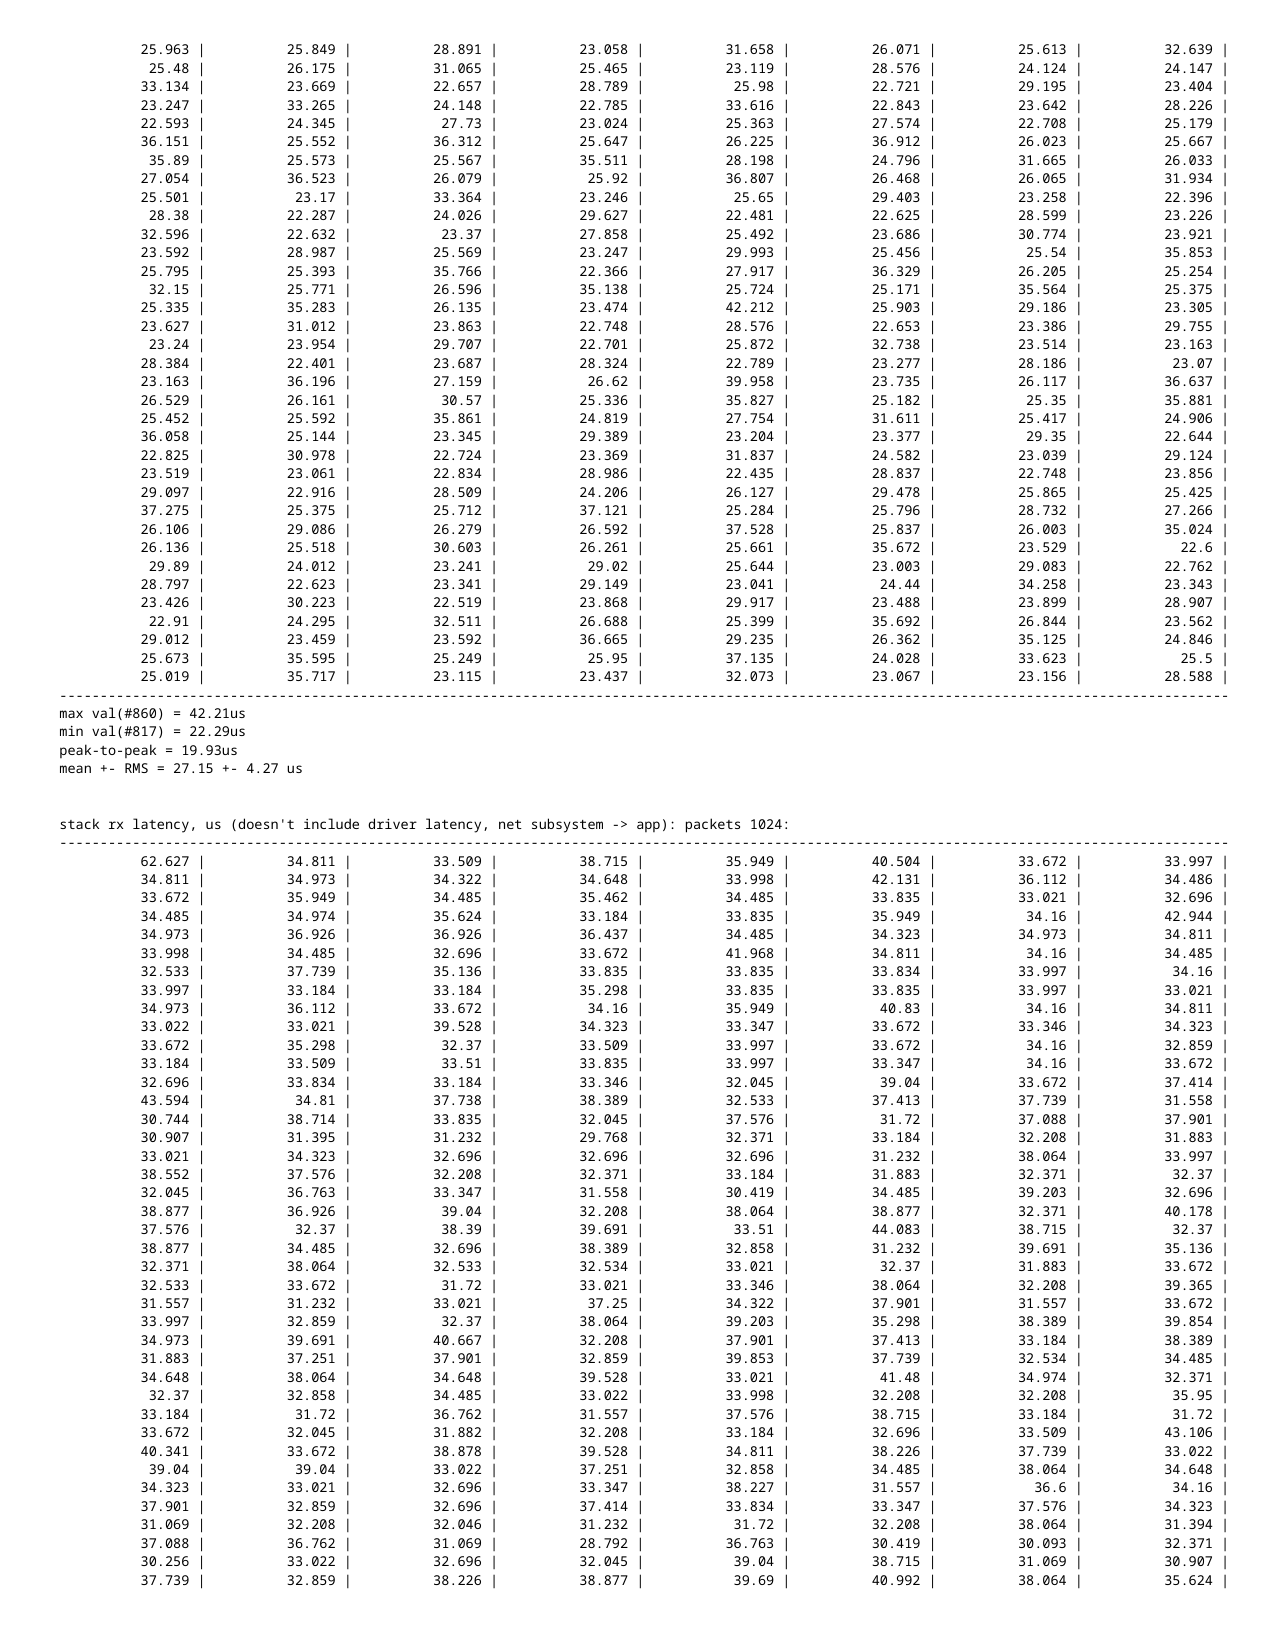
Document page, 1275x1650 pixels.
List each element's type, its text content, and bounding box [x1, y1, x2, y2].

text 25.673 | 35.595 | 25.249 | 25.95 | 37.135 | 24.028 | 33.623 | 25.5 | [59, 649, 1231, 667]
text 34.973 | 36.112 | 33.672 | 34.16 | 35.949 | 40.83 | 34.16 | 34.811 | [59, 999, 1231, 1017]
text 34.811 | 34.973 | 34.322 | 34.648 | 33.998 | 42.131 | 36.112 | 34.486 | [59, 870, 1231, 888]
text 32.533 | 33.672 | 31.72 | 33.021 | 33.346 | 38.064 | 32.208 | 39.365 | [59, 1276, 1231, 1294]
text 30.907 | 31.395 | 31.232 | 29.768 | 32.371 | 33.184 | 32.208 | 31.883 | [59, 1128, 1231, 1146]
text 33.997 | 33.184 | 33.184 | 35.298 | 33.835 | 33.835 | 33.997 | 33.021 | [59, 981, 1231, 999]
text 32.045 | 36.763 | 33.347 | 31.558 | 30.419 | 34.485 | 39.203 | 32.696 | [59, 1183, 1231, 1202]
text 31.883 | 37.251 | 37.901 | 32.859 | 39.853 | 37.739 | 32.534 | 34.485 | [59, 1349, 1231, 1368]
text 62.627 | 34.811 | 33.509 | 38.715 | 35.949 | 40.504 | 33.672 | 33.997 | [59, 851, 1231, 870]
text 23.592 | 28.987 | 25.569 | 23.247 | 29.993 | 25.456 | 25.54 | 35.853 | [59, 243, 1231, 261]
text 37.275 | 25.375 | 25.712 | 37.121 | 25.284 | 25.796 | 28.732 | 27.266 | [59, 501, 1231, 519]
text 33.022 | 33.021 | 39.528 | 34.323 | 33.347 | 33.672 | 33.346 | 34.323 | [59, 1017, 1231, 1036]
text 29.097 | 22.916 | 28.509 | 24.206 | 26.127 | 29.478 | 25.865 | 25.425 | [59, 483, 1231, 501]
text 32.371 | 38.064 | 32.533 | 32.534 | 33.021 | 32.37 | 31.883 | 33.672 | [59, 1257, 1231, 1276]
text 38.552 | 37.576 | 32.208 | 32.371 | 33.184 | 31.883 | 32.371 | 32.37 | [59, 1165, 1231, 1183]
text 31.557 | 31.232 | 33.021 | 37.25 | 34.322 | 37.901 | 31.557 | 33.672 | [59, 1294, 1231, 1312]
text 37.088 | 36.762 | 31.069 | 28.792 | 36.763 | 30.419 | 30.093 | 32.371 | [59, 1534, 1231, 1552]
text 37.739 | 32.859 | 38.226 | 38.877 | 39.69 | 40.992 | 38.064 | 35.624 | [59, 1571, 1231, 1589]
text 30.256 | 33.022 | 32.696 | 32.045 | 39.04 | 38.715 | 31.069 | 30.907 | [59, 1552, 1231, 1571]
text 22.825 | 30.978 | 22.724 | 23.369 | 31.837 | 24.582 | 23.039 | 29.124 | [59, 446, 1231, 464]
text 34.973 | 39.691 | 40.667 | 32.208 | 37.901 | 37.413 | 33.184 | 38.389 | [59, 1331, 1231, 1349]
text 33.998 | 34.485 | 32.696 | 33.672 | 41.968 | 34.811 | 34.16 | 34.485 | [59, 944, 1231, 962]
text 26.136 | 25.518 | 30.603 | 26.261 | 25.661 | 35.672 | 23.529 | 22.6 | [59, 538, 1231, 556]
text max val(#860) = 42.21us [59, 704, 1231, 722]
text 23.163 | 36.196 | 27.159 | 26.62 | 39.958 | 23.735 | 26.117 | 36.637 | [59, 372, 1231, 391]
text 38.877 | 36.926 | 39.04 | 32.208 | 38.064 | 38.877 | 32.371 | 40.178 | [59, 1202, 1231, 1220]
text ------------------------------------------------------------------------------------------------------------------------------------------------ [59, 686, 1231, 704]
text 25.019 | 35.717 | 23.115 | 23.437 | 32.073 | 23.067 | 23.156 | 28.588 | [59, 667, 1231, 686]
text 33.184 | 31.72 | 36.762 | 31.557 | 37.576 | 38.715 | 33.184 | 31.72 | [59, 1404, 1231, 1423]
text peak-to-peak = 19.93us [59, 741, 1231, 759]
text 33.672 | 35.298 | 32.37 | 33.509 | 33.997 | 33.672 | 34.16 | 32.859 | [59, 1036, 1231, 1054]
text 34.648 | 38.064 | 34.648 | 39.528 | 33.021 | 41.48 | 34.974 | 32.371 | [59, 1368, 1231, 1386]
text 37.901 | 32.859 | 32.696 | 37.414 | 33.834 | 33.347 | 37.576 | 34.323 | [59, 1497, 1231, 1515]
text 32.37 | 32.858 | 34.485 | 33.022 | 33.998 | 32.208 | 32.208 | 35.95 | [59, 1386, 1231, 1404]
text 25.501 | 23.17 | 33.364 | 23.246 | 25.65 | 29.403 | 23.258 | 22.396 | [59, 188, 1231, 206]
text 28.384 | 22.401 | 23.687 | 28.324 | 22.789 | 23.277 | 28.186 | 23.07 | [59, 354, 1231, 372]
text 25.795 | 25.393 | 35.766 | 22.366 | 27.917 | 36.329 | 26.205 | 25.254 | [59, 261, 1231, 280]
text 32.15 | 25.771 | 26.596 | 35.138 | 25.724 | 25.171 | 35.564 | 25.375 | [59, 280, 1231, 298]
text 26.106 | 29.086 | 26.279 | 26.592 | 37.528 | 25.837 | 26.003 | 35.024 | [59, 519, 1231, 538]
text 36.151 | 25.552 | 36.312 | 25.647 | 26.225 | 36.912 | 26.023 | 25.667 | [59, 132, 1231, 151]
text 38.877 | 34.485 | 32.696 | 38.389 | 32.858 | 31.232 | 39.691 | 35.136 | [59, 1239, 1231, 1257]
text ------------------------------------------------------------------------------------------------------------------------------------------------ [59, 833, 1231, 851]
text 25.452 | 25.592 | 35.861 | 24.819 | 27.754 | 31.611 | 25.417 | 24.906 | [59, 409, 1231, 427]
text 36.058 | 25.144 | 23.345 | 29.389 | 23.204 | 23.377 | 29.35 | 22.644 | [59, 427, 1231, 446]
text 33.997 | 32.859 | 32.37 | 38.064 | 39.203 | 35.298 | 38.389 | 39.854 | [59, 1312, 1231, 1331]
text 28.797 | 22.623 | 23.341 | 29.149 | 23.041 | 24.44 | 34.258 | 23.343 | [59, 575, 1231, 593]
text 39.04 | 39.04 | 33.022 | 37.251 | 32.858 | 34.485 | 38.064 | 34.648 | [59, 1460, 1231, 1478]
text 27.054 | 36.523 | 26.079 | 25.92 | 36.807 | 26.468 | 26.065 | 31.934 | [59, 169, 1231, 188]
text 29.012 | 23.459 | 23.592 | 36.665 | 29.235 | 26.362 | 35.125 | 24.846 | [59, 630, 1231, 649]
text stack rx latency, us (doesn't include driver latency, net subsystem -> app): packets 1024: [59, 814, 1231, 833]
text 25.48 | 26.175 | 31.065 | 25.465 | 23.119 | 28.576 | 24.124 | 24.147 | [59, 59, 1231, 77]
text 31.069 | 32.208 | 32.046 | 31.232 | 31.72 | 32.208 | 38.064 | 31.394 | [59, 1515, 1231, 1534]
text 25.335 | 35.283 | 26.135 | 23.474 | 42.212 | 25.903 | 29.186 | 23.305 | [59, 298, 1231, 317]
text 28.38 | 22.287 | 24.026 | 29.627 | 22.481 | 22.625 | 28.599 | 23.226 | [59, 206, 1231, 224]
text 32.696 | 33.834 | 33.184 | 33.346 | 32.045 | 39.04 | 33.672 | 37.414 | [59, 1073, 1231, 1091]
text min val(#817) = 22.29us [59, 722, 1231, 741]
text 34.973 | 36.926 | 36.926 | 36.437 | 34.485 | 34.323 | 34.973 | 34.811 | [59, 925, 1231, 944]
text 23.519 | 23.061 | 22.834 | 28.986 | 22.435 | 28.837 | 22.748 | 23.856 | [59, 464, 1231, 483]
text 33.672 | 32.045 | 31.882 | 32.208 | 33.184 | 32.696 | 33.509 | 43.106 | [59, 1423, 1231, 1441]
text 22.593 | 24.345 | 27.73 | 23.024 | 25.363 | 27.574 | 22.708 | 25.179 | [59, 114, 1231, 132]
text 43.594 | 34.81 | 37.738 | 38.389 | 32.533 | 37.413 | 37.739 | 31.558 | [59, 1091, 1231, 1109]
text 26.529 | 26.161 | 30.57 | 25.336 | 35.827 | 25.182 | 25.35 | 35.881 | [59, 391, 1231, 409]
text 30.744 | 38.714 | 33.835 | 32.045 | 37.576 | 31.72 | 37.088 | 37.901 | [59, 1109, 1231, 1128]
text 33.672 | 35.949 | 34.485 | 35.462 | 34.485 | 33.835 | 33.021 | 32.696 | [59, 888, 1231, 907]
text 32.596 | 22.632 | 23.37 | 27.858 | 25.492 | 23.686 | 30.774 | 23.921 | [59, 224, 1231, 243]
text 23.627 | 31.012 | 23.863 | 22.748 | 28.576 | 22.653 | 23.386 | 29.755 | [59, 317, 1231, 335]
text 25.963 | 25.849 | 28.891 | 23.058 | 31.658 | 26.071 | 25.613 | 32.639 | [59, 40, 1231, 59]
text 33.184 | 33.509 | 33.51 | 33.835 | 33.997 | 33.347 | 34.16 | 33.672 | [59, 1054, 1231, 1073]
text 33.021 | 34.323 | 32.696 | 32.696 | 32.696 | 31.232 | 38.064 | 33.997 | [59, 1146, 1231, 1165]
text mean +- RMS = 27.15 +- 4.27 us [59, 759, 1231, 778]
text 37.576 | 32.37 | 38.39 | 39.691 | 33.51 | 44.083 | 38.715 | 32.37 | [59, 1220, 1231, 1239]
text 40.341 | 33.672 | 38.878 | 39.528 | 34.811 | 38.226 | 37.739 | 33.022 | [59, 1441, 1231, 1460]
text 23.247 | 33.265 | 24.148 | 22.785 | 33.616 | 22.843 | 23.642 | 28.226 | [59, 96, 1231, 114]
text 32.533 | 37.739 | 35.136 | 33.835 | 33.835 | 33.834 | 33.997 | 34.16 | [59, 962, 1231, 981]
text 22.91 | 24.295 | 32.511 | 26.688 | 25.399 | 35.692 | 26.844 | 23.562 | [59, 612, 1231, 630]
text 33.134 | 23.669 | 22.657 | 28.789 | 25.98 | 22.721 | 29.195 | 23.404 | [59, 77, 1231, 96]
text 23.426 | 30.223 | 22.519 | 23.868 | 29.917 | 23.488 | 23.899 | 28.907 | [59, 593, 1231, 612]
text 35.89 | 25.573 | 25.567 | 35.511 | 28.198 | 24.796 | 31.665 | 26.033 | [59, 151, 1231, 169]
text 34.485 | 34.974 | 35.624 | 33.184 | 33.835 | 35.949 | 34.16 | 42.944 | [59, 907, 1231, 925]
text 23.24 | 23.954 | 29.707 | 22.701 | 25.872 | 32.738 | 23.514 | 23.163 | [59, 335, 1231, 354]
text 34.323 | 33.021 | 32.696 | 33.347 | 38.227 | 31.557 | 36.6 | 34.16 | [59, 1478, 1231, 1497]
text 29.89 | 24.012 | 23.241 | 29.02 | 25.644 | 23.003 | 29.083 | 22.762 | [59, 556, 1231, 575]
